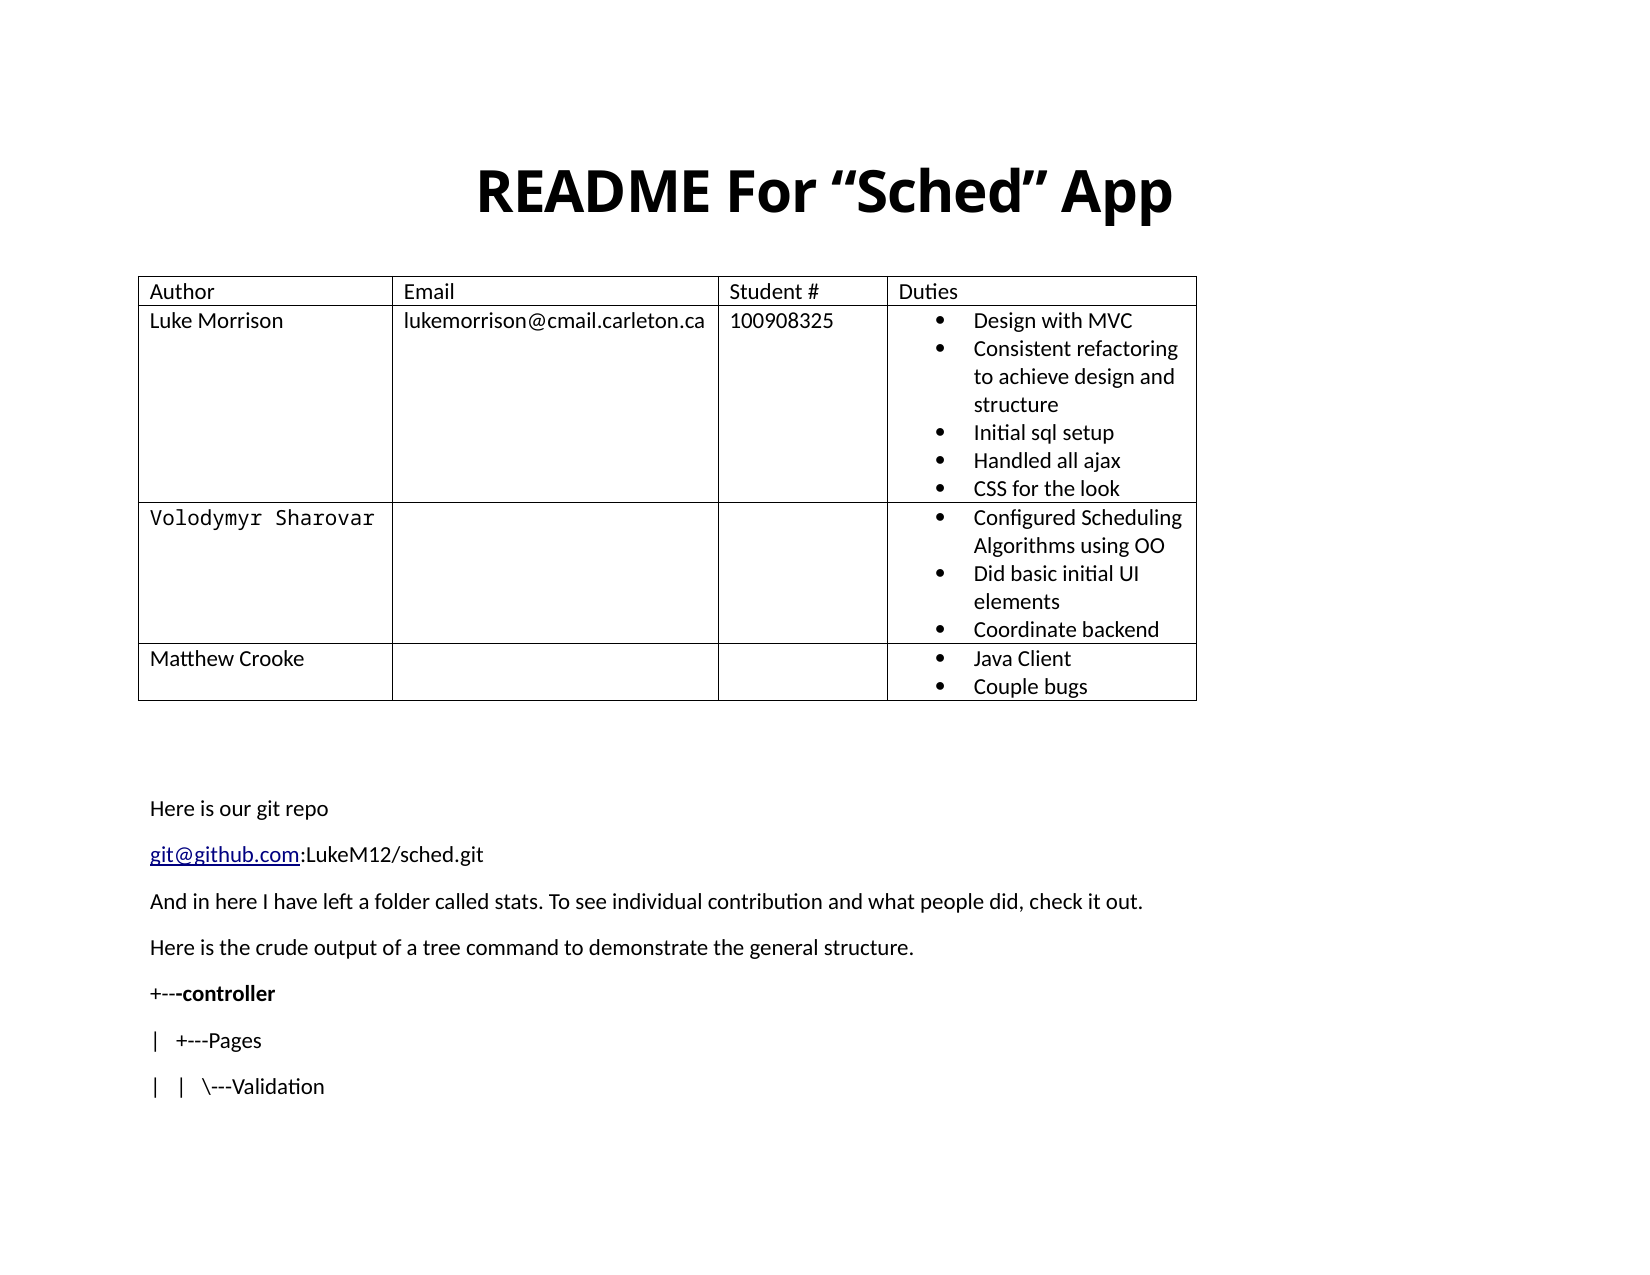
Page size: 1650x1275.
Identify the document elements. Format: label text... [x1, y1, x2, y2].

table_cell [719, 503, 887, 643]
text And in here I have left a folder called stats. To see individual contribution and what people did, check it out. [150, 887, 1500, 915]
table_cell [719, 644, 887, 700]
table_header Duties [888, 277, 1196, 305]
table_header Author [139, 277, 392, 305]
table_header Student # [719, 277, 887, 305]
table_cell [393, 503, 718, 643]
text | | \---Validation [150, 1072, 1500, 1100]
table_cell [393, 644, 718, 700]
table_cell Matthew Crooke [139, 644, 392, 700]
text +---controller [150, 979, 1500, 1007]
table_cell Configured Scheduling Algorithms using OO Did basic initial UI elements Coordinate backend [888, 503, 1196, 643]
table_cell 100908325 [719, 306, 887, 502]
table_cell Luke Morrison [139, 306, 392, 502]
table_cell lukemorrison@cmail.carleton.ca [393, 306, 718, 502]
text git@github.com:LukeM12/sched.git [150, 840, 1500, 868]
table_header Email [393, 277, 718, 305]
text Here is our git repo [150, 794, 1500, 822]
title README For “Sched” App [150, 150, 1500, 229]
text | +---Pages [150, 1026, 1500, 1054]
table_cell Design with MVC Consistent refactoring to achieve design and structure Initial sql setup Handled all ajax CSS for the look [888, 306, 1196, 502]
table_cell Java Client Couple bugs [888, 644, 1196, 700]
table_cell Volodymyr Sharovar [139, 503, 392, 643]
text Here is the crude output of a tree command to demonstrate the general structure. [150, 933, 1500, 961]
